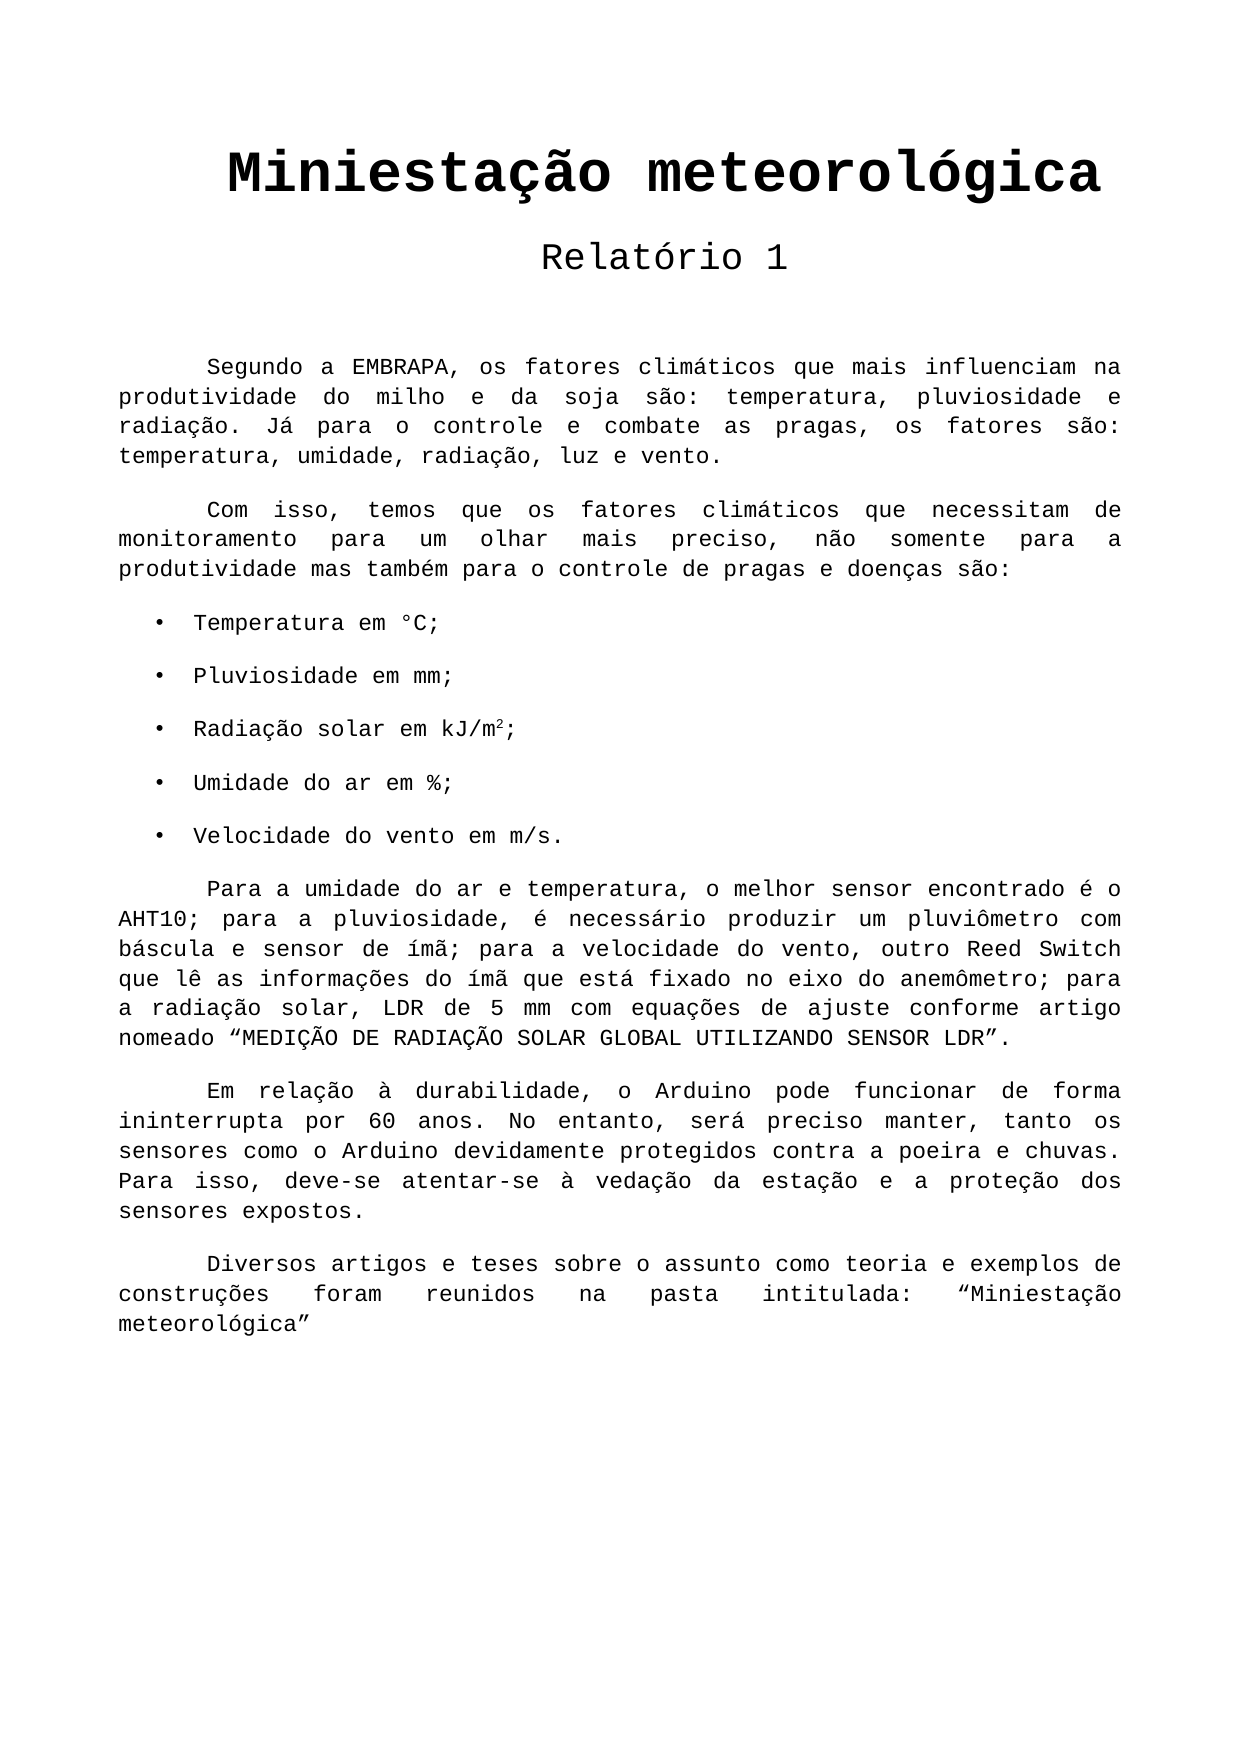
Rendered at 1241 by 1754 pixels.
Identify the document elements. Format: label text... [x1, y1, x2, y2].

list Temperatura em °C; [156, 611, 1122, 637]
list Pluviosidade em mm; [156, 664, 1122, 690]
text Segundo a EMBRAPA, os fatores climáticos que mais influenciam na produtividade do milho e da soja são: temperatura, pluviosidade e radiação. Já para o controle e combate as pragas, os fatores são: temperatura, umidade, radiação, luz e vento. [118, 355, 1122, 471]
title Miniestação meteorológica [118, 143, 1122, 209]
list Radiação solar em kJ/m2; [156, 718, 1122, 743]
text Com isso, temos que os fatores climáticos que necessitam de monitoramento para um olhar mais preciso, não somente para a produtividade mas também para o controle de pragas e doenças são: [118, 498, 1122, 583]
list Umidade do ar em %; [156, 771, 1122, 797]
subtitle Relatório 1 [118, 238, 1122, 280]
text Para a umidade do ar e temperatura, o melhor sensor encontrado é o AHT10; para a pluviosidade, é necessário produzir um pluviômetro com báscula e sensor de ímã; para a velocidade do vento, outro Reed Switch que lê as informações do ímã que está fixado no eixo do anemômetro; para a radiação solar, LDR de 5 mm com equações de ajuste conforme artigo nomeado “MEDIÇÃO DE RADIAÇÃO SOLAR GLOBAL UTILIZANDO SENSOR LDR”. [118, 878, 1122, 1052]
text Diversos artigos e teses sobre o assunto como teoria e exemplos de construções foram reunidos na pasta intitulada: “Miniestação meteorológica” [118, 1252, 1122, 1338]
list Velocidade do vento em m/s. [156, 824, 1122, 850]
text Em relação à durabilidade, o Arduino pode funcionar de forma ininterrupta por 60 anos. No entanto, será preciso manter, tanto os sensores como o Arduino devidamente protegidos contra a poeira e chuvas. Para isso, deve-se atentar-se à vedação da estação e a proteção dos sensores expostos. [118, 1080, 1122, 1225]
